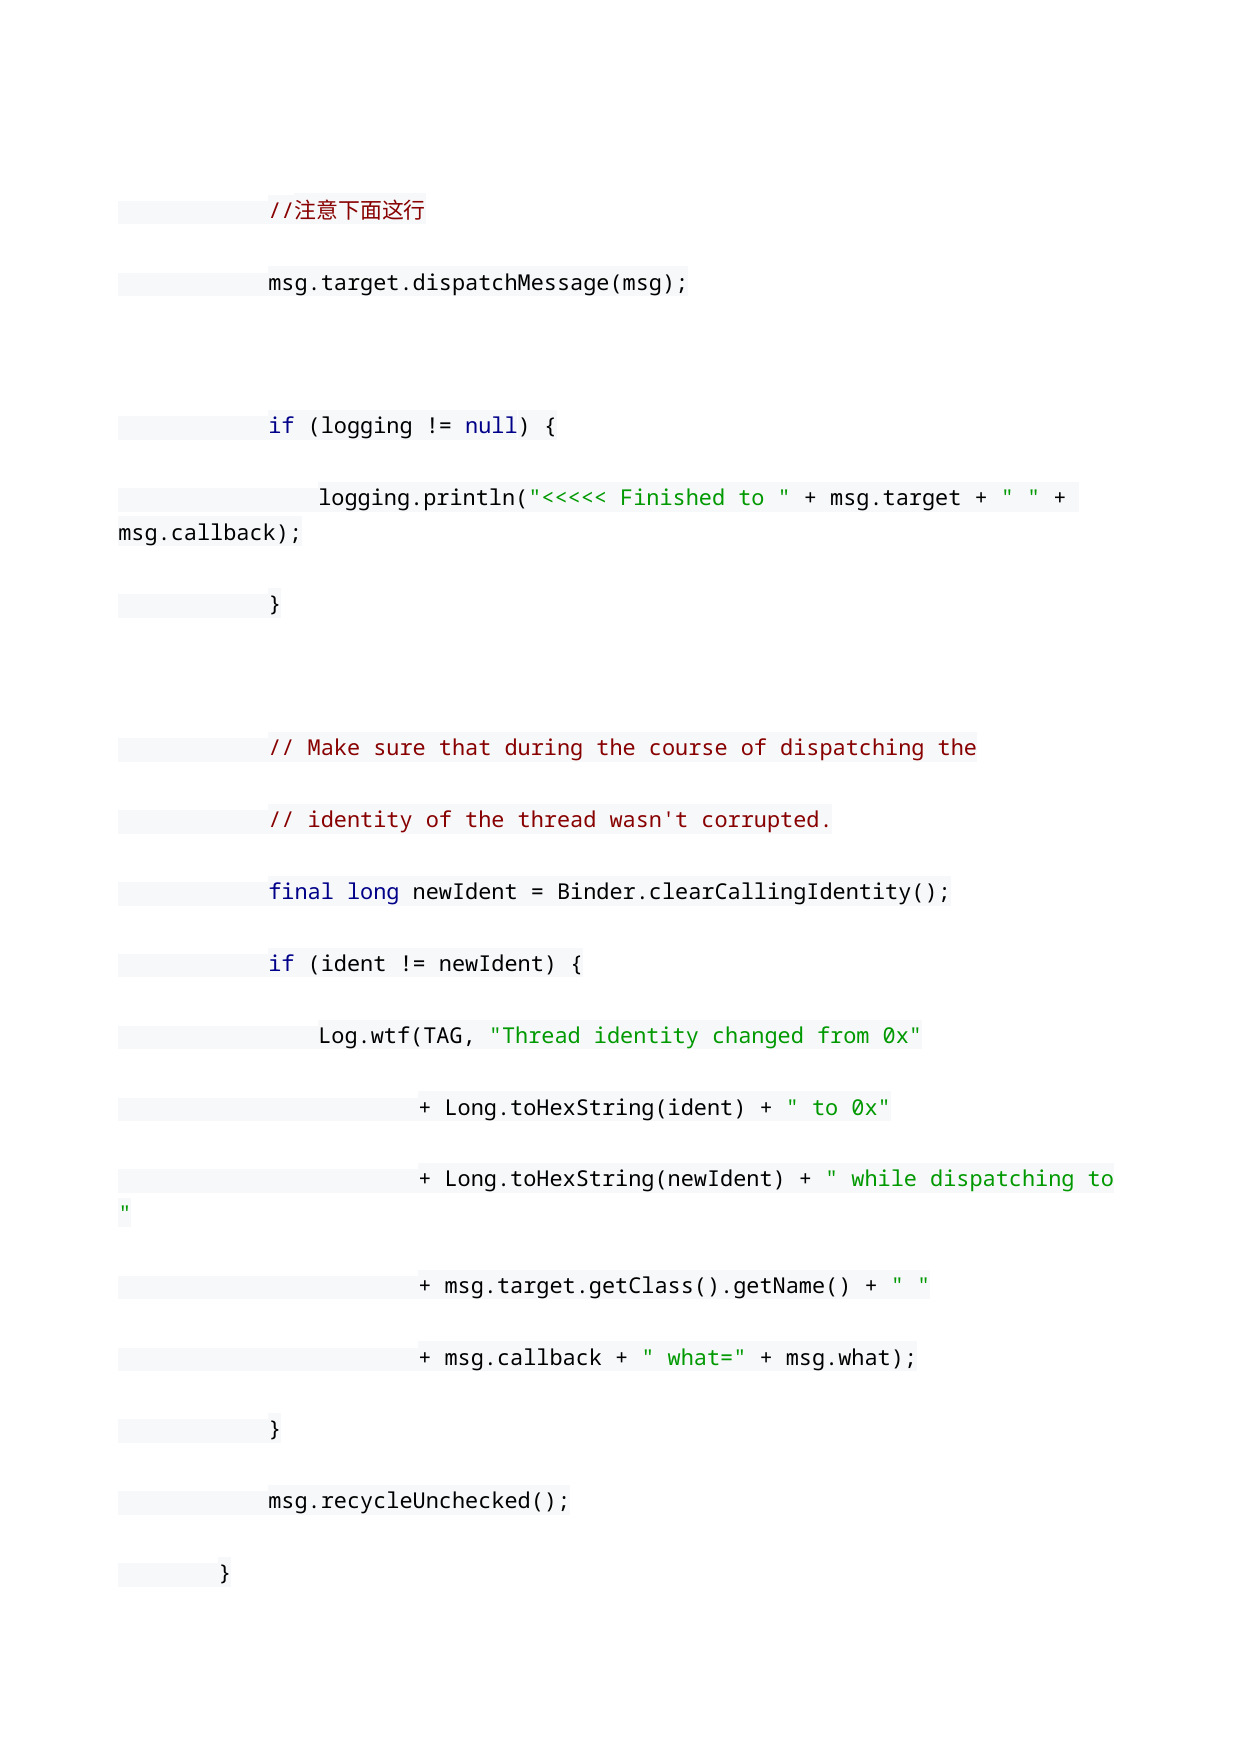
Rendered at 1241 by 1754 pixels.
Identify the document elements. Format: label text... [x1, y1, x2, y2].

text + msg.callback + " what=" + msg.what); [118, 1337, 1122, 1371]
text } [118, 1409, 1122, 1443]
text // identity of the thread wasn't corrupted. [118, 799, 1122, 834]
text + Long.toHexString(ident) + " to 0x" [118, 1087, 1122, 1121]
text if (ident != newIdent) { [118, 943, 1122, 977]
text // Make sure that during the course of dispatching the [118, 727, 1122, 762]
text + Long.toHexString(newIdent) + " while dispatching to " [118, 1159, 1122, 1227]
text } [118, 1552, 1122, 1587]
text final long newIdent = Binder.clearCallingIdentity(); [118, 871, 1122, 906]
text //注意下面这行 [118, 190, 1122, 224]
text + msg.target.getClass().getName() + " " [118, 1265, 1122, 1299]
text } [118, 584, 1122, 618]
text msg.target.dispatchMessage(msg); [118, 262, 1122, 296]
text msg.recycleUnchecked(); [118, 1481, 1122, 1515]
text logging.println("<<<<< Finished to " + msg.target + " " + msg.callback); [118, 477, 1122, 546]
text if (logging != null) { [118, 406, 1122, 440]
text Log.wtf(TAG, "Thread identity changed from 0x" [118, 1015, 1122, 1049]
